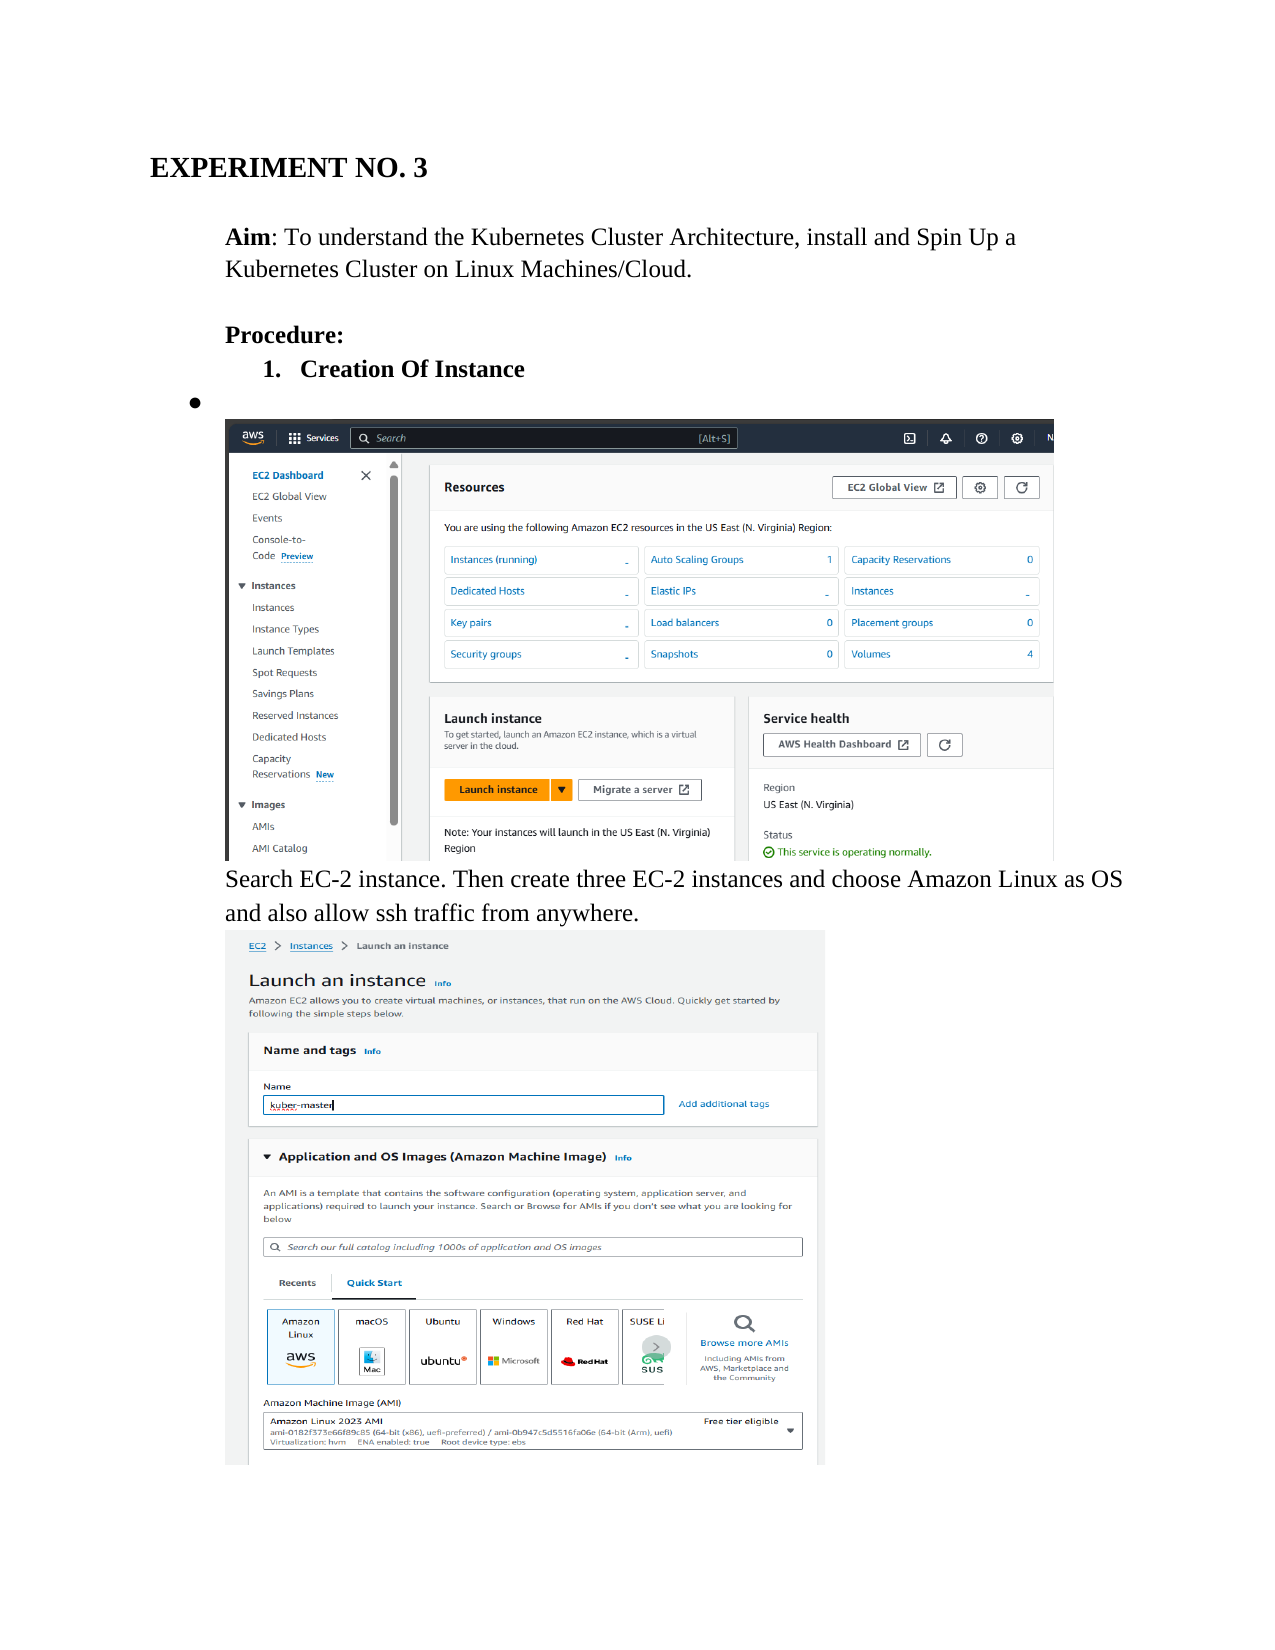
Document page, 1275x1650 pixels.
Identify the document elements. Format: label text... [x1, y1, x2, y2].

text EXPERIMENT NO. 3 [150, 150, 1125, 183]
text Procedure: [225, 321, 1125, 349]
picture [225, 930, 826, 1465]
text Aim: To understand the Kubernetes Cluster Architecture, install and Spin Up a Kubernetes Cluster on Linux Machines/Cloud. [225, 222, 1125, 283]
text Search EC-2 instance. Then create three EC-2 instances and choose Amazon Linux as OS and also allow ssh traffic from anywhere. [225, 864, 1125, 926]
list Creation Of Instance [262, 354, 1125, 382]
picture [225, 419, 1054, 861]
